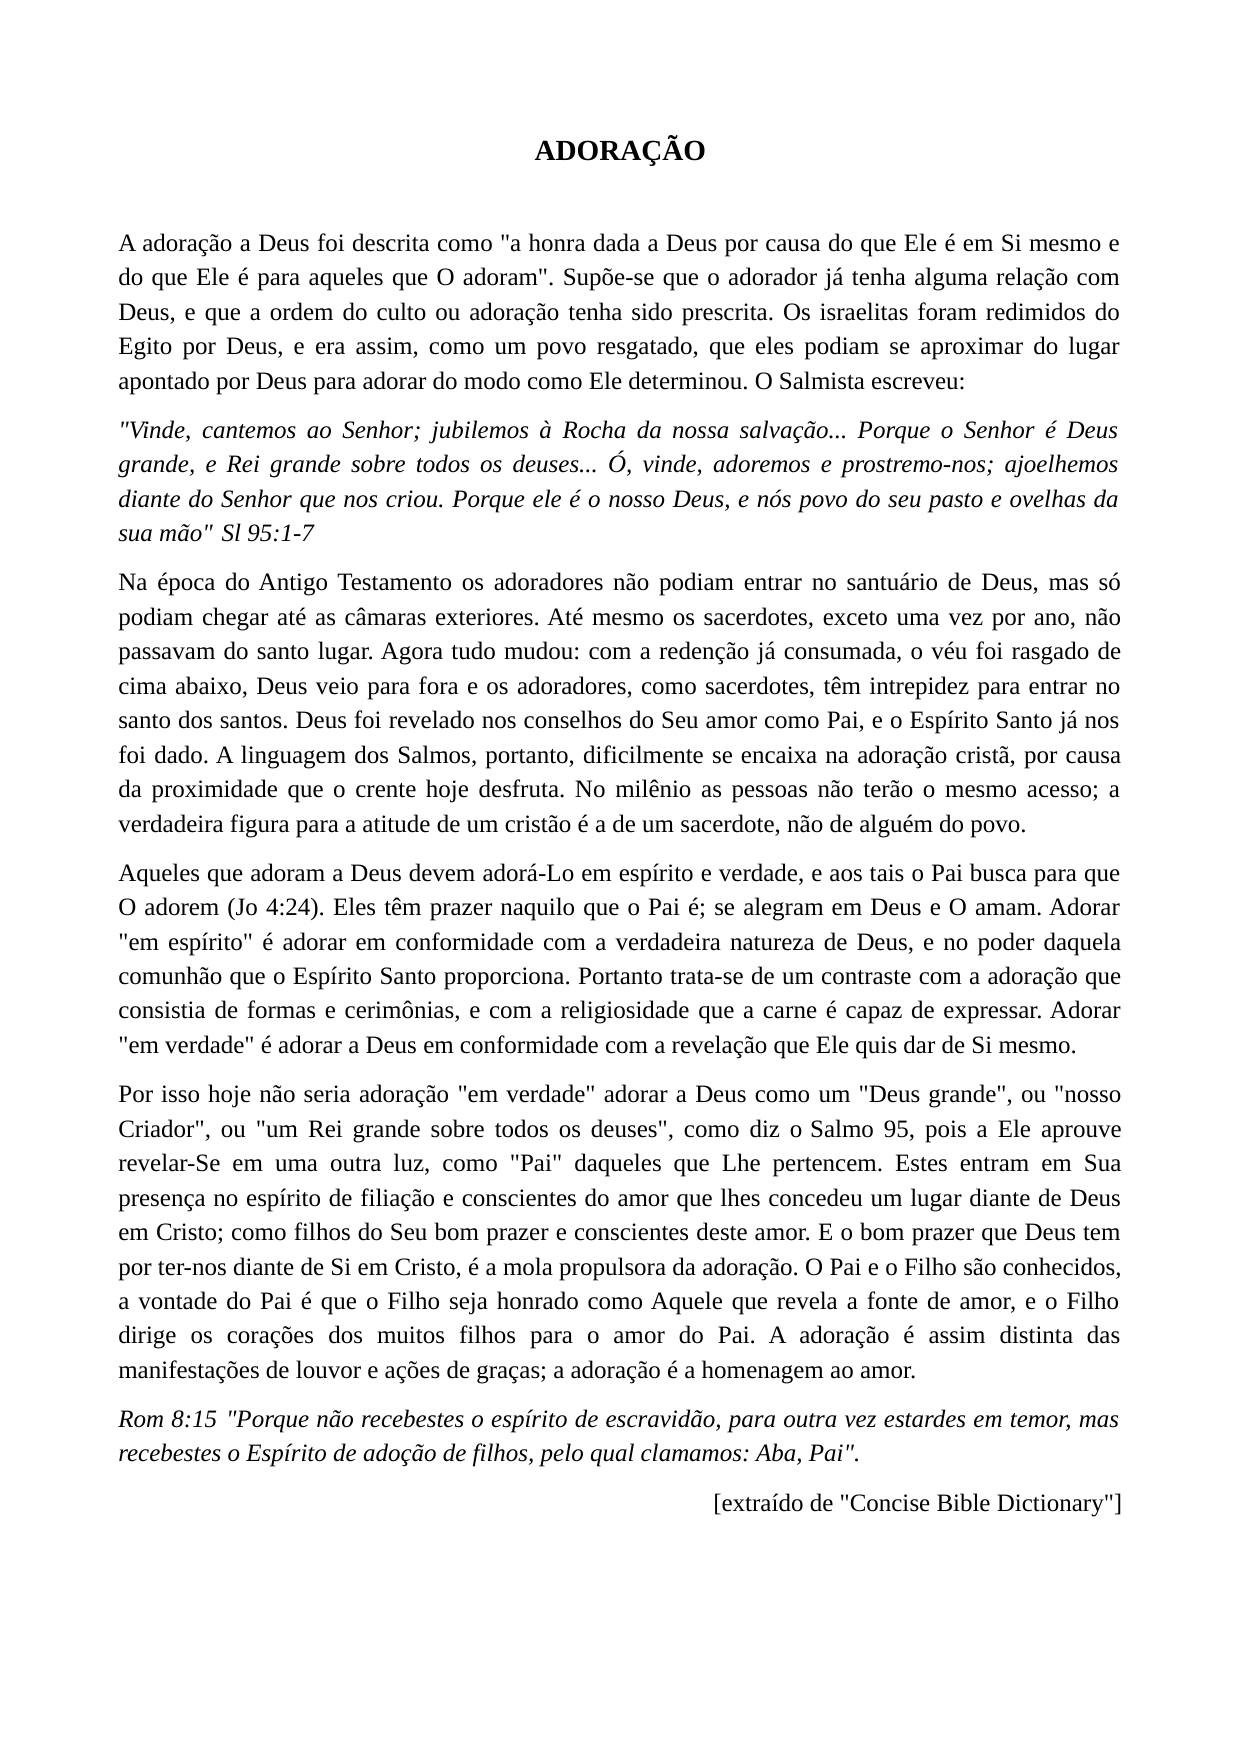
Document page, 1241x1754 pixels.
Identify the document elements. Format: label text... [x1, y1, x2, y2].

text "Vinde, cantemos ao Senhor; jubilemos à Rocha da nossa salvação... Porque o Senhor é Deus grande, e Rei grande sobre todos os deuses... Ó, vinde, adoremos e prostremo-nos; ajoelhemos diante do Senhor que nos criou. Porque ele é o nosso Deus, e nós povo do seu pasto e ovelhas da sua mão" Sl 95:1-7 [118, 415, 1122, 547]
text Aqueles que adoram a Deus devem adorá-Lo em espírito e verdade, e aos tais o Pai busca para que O adorem (Jo 4:24). Eles têm prazer naquilo que o Pai é; se alegram em Deus e O amam. Adorar "em espírito" é adorar em conformidade com a verdadeira natureza de Deus, e no poder daquela comunhão que o Espírito Santo proporciona. Portanto trata-se de um contraste com a adoração que consistia de formas e cerimônias, e com a religiosidade que a carne é capaz de expressar. Adorar "em verdade" é adorar a Deus em conformidade com a revelação que Ele quis dar de Si mesmo. [118, 858, 1122, 1059]
text Por isso hoje não seria adoração "em verdade" adorar a Deus como um "Deus grande", ou "nosso Criador", ou "um Rei grande sobre todos os deuses", como diz o Salmo 95, pois a Ele aprouve revelar-Se em uma outra luz, como "Pai" daqueles que Lhe pertencem. Estes entram em Sua presença no espírito de filiação e conscientes do amor que lhes concedeu um lugar diante de Deus em Cristo; como filhos do Seu bom prazer e conscientes deste amor. E o bom prazer que Deus tem por ter-nos diante de Si em Cristo, é a mola propulsora da adoração. O Pai e o Filho são conhecidos, a vontade do Pai é que o Filho seja honrado como Aquele que revela a fonte de amor, e o Filho dirige os corações dos muitos filhos para o amor do Pai. A adoração é assim distinta das manifestações de louvor e ações de graças; a adoração é a homenagem ao amor. [118, 1079, 1122, 1384]
text [extraído de "Concise Bible Dictionary"] [118, 1488, 1122, 1516]
subtitle ADORAÇÃO [118, 133, 1122, 166]
text A adoração a Deus foi descrita como "a honra dada a Deus por causa do que Ele é em Si mesmo e do que Ele é para aqueles que O adoram". Supõe-se que o adorador já tenha alguma relação com Deus, e que a ordem do culto ou adoração tenha sido prescrita. Os israelitas foram redimidos do Egito por Deus, e era assim, como um povo resgatado, que eles podiam se aproximar do lugar apontado por Deus para adorar do modo como Ele determinou. O Salmista escreveu: [118, 228, 1122, 394]
text Rom 8:15 "Porque não recebestes o espírito de escravidão, para outra vez estardes em temor, mas recebestes o Espírito de adoção de filhos, pelo qual clamamos: Aba, Pai". [118, 1404, 1122, 1467]
text Na época do Antigo Testamento os adoradores não podiam entrar no santuário de Deus, mas só podiam chegar até as câmaras exteriores. Até mesmo os sacerdotes, exceto uma vez por ano, não passavam do santo lugar. Agora tudo mudou: com a redenção já consumada, o véu foi rasgado de cima abaixo, Deus veio para fora e os adoradores, como sacerdotes, têm intrepidez para entrar no santo dos santos. Deus foi revelado nos conselhos do Seu amor como Pai, e o Espírito Santo já nos foi dado. A linguagem dos Salmos, portanto, dificilmente se encaixa na adoração cristã, por causa da proximidade que o crente hoje desfruta. No milênio as pessoas não terão o mesmo acesso; a verdadeira figura para a atitude de um cristão é a de um sacerdote, não de alguém do povo. [118, 567, 1122, 837]
